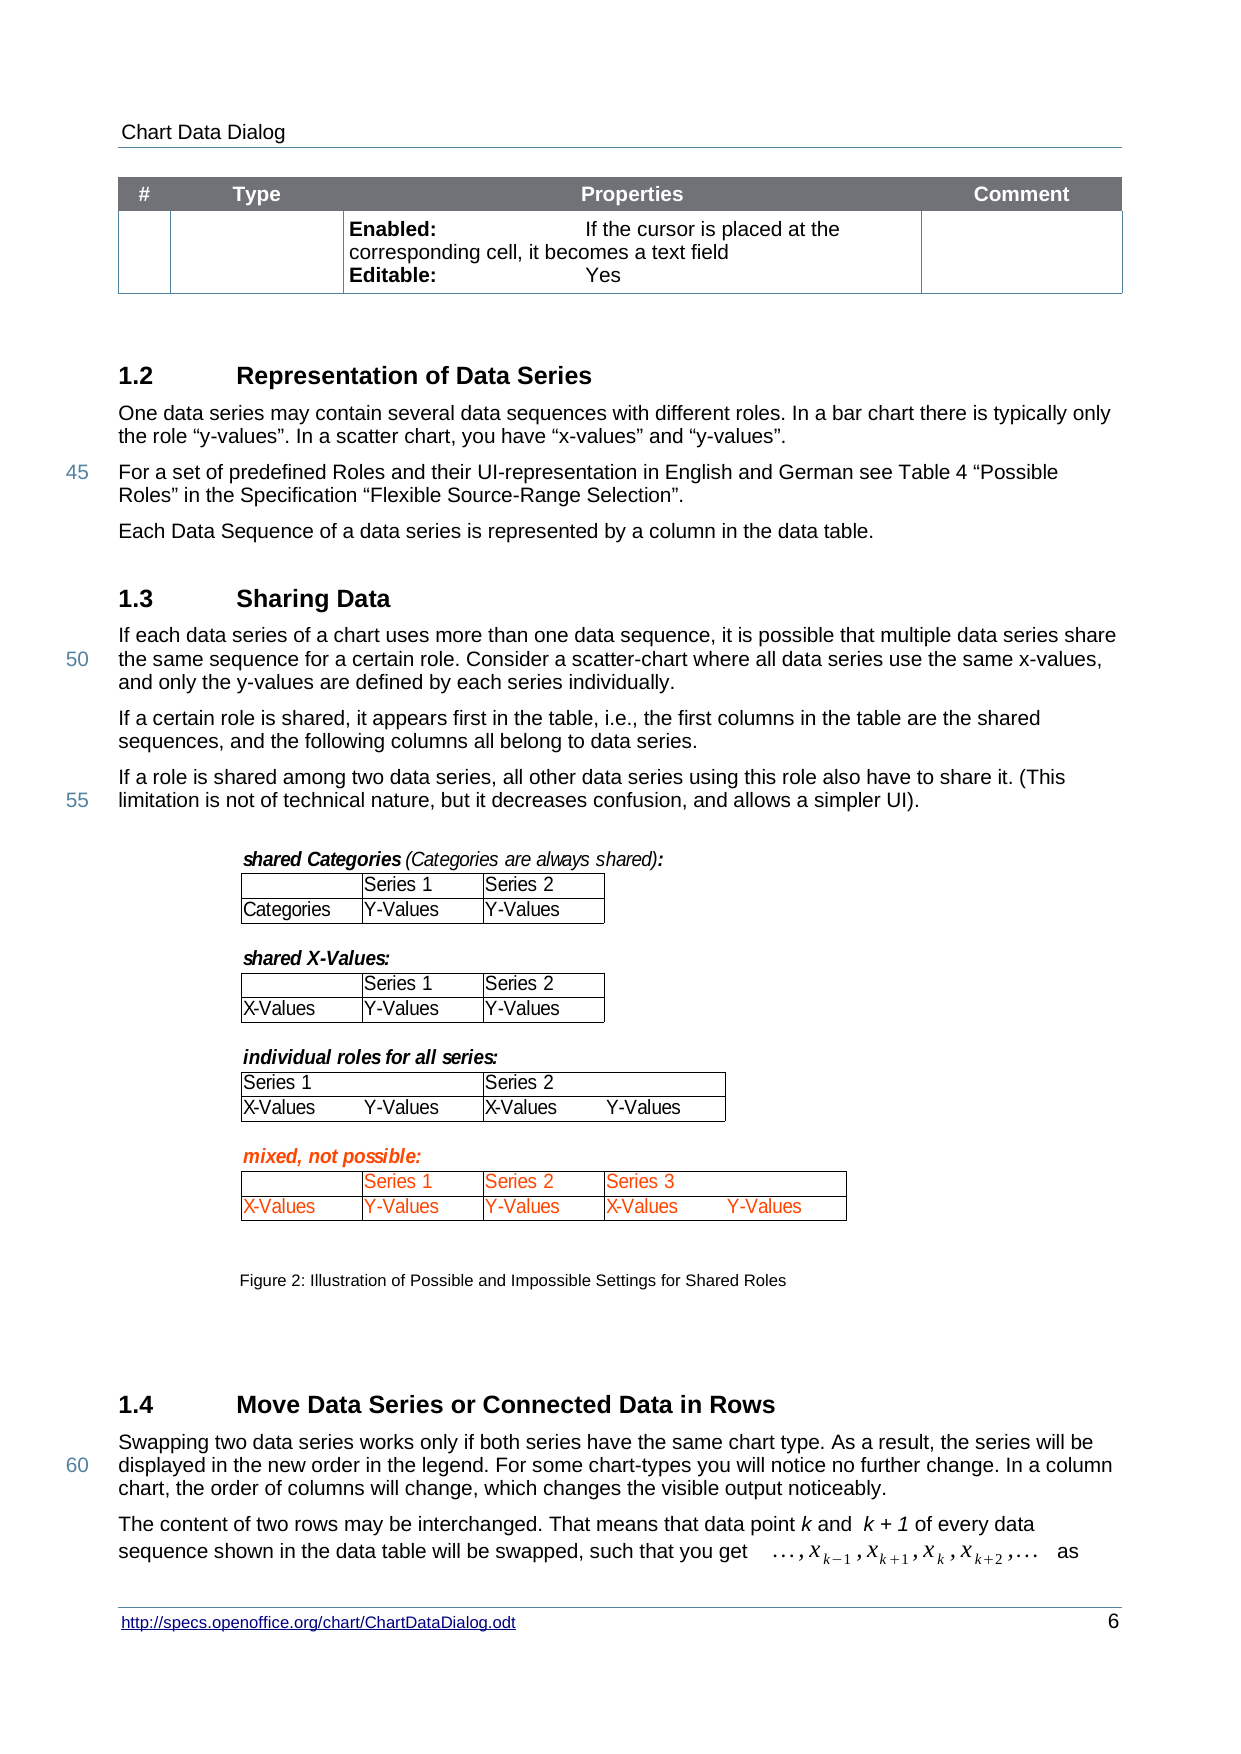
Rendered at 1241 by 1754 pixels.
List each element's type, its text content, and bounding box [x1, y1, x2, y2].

subtitle Sharing Data [118, 584, 1122, 612]
table_header # [118, 177, 170, 211]
table_cell [922, 211, 1122, 293]
table_header Properties [343, 177, 921, 211]
text The content of two rows may be interchanged. That means that data point k and k + 1 of every data sequence shown in the data table will be swapped, such that you get as data, where k denotes the line-number in which the cursor is positioned. [118, 1513, 1122, 1567]
text If a certain role is shared, it appears first in the table, i.e., the first columns in the table are the shared sequences, and the following columns all belong to data series. [118, 706, 1122, 753]
table_cell [119, 211, 170, 293]
text Swapping two data series works only if both series have the same chart type. As a result, the series will be displayed in the new order in the legend. For some chart-types you will notice no further change. In a column chart, the order of columns will change, which changes the visible output noticeably. [118, 1431, 1122, 1500]
table_header Comment [921, 177, 1122, 211]
table_cell Enabled: If the cursor is placed at the corresponding cell, it becomes a text field Editable: Yes [344, 211, 921, 293]
subtitle Representation of Data Series [118, 362, 1122, 390]
table_cell [171, 211, 343, 293]
text If each data series of a chart uses more than one data sequence, it is possible that multiple data series share the same sequence for a certain role. Consider a scatter-chart where all data series use the same x-values, and only the y-values are defined by each series individually. [118, 624, 1122, 694]
subtitle Move Data Series or Connected Data in Rows [118, 1391, 1122, 1419]
text Each Data Sequence of a data series is represented by a column in the data table. [118, 520, 1122, 543]
text For a set of predefined Roles and their UI-representation in English and German see Table 4 “Possible Roles” in the Specification “Flexible Source-Range Selection”. [118, 461, 1122, 507]
text Figure 2: Illustration of Possible and Impossible Settings for Shared Roles [239, 847, 969, 1290]
table_header Type [170, 177, 343, 211]
text If a role is shared among two data series, all other data series using this role also have to share it. (This limitation is not of technical nature, but it decreases confusion, and allows a simpler UI). [118, 765, 1122, 812]
text One data series may contain several data sequences with different roles. In a bar chart there is typically only the role “y-values”. In a scatter chart, you have “x-values” and “y-values”. [118, 402, 1122, 448]
